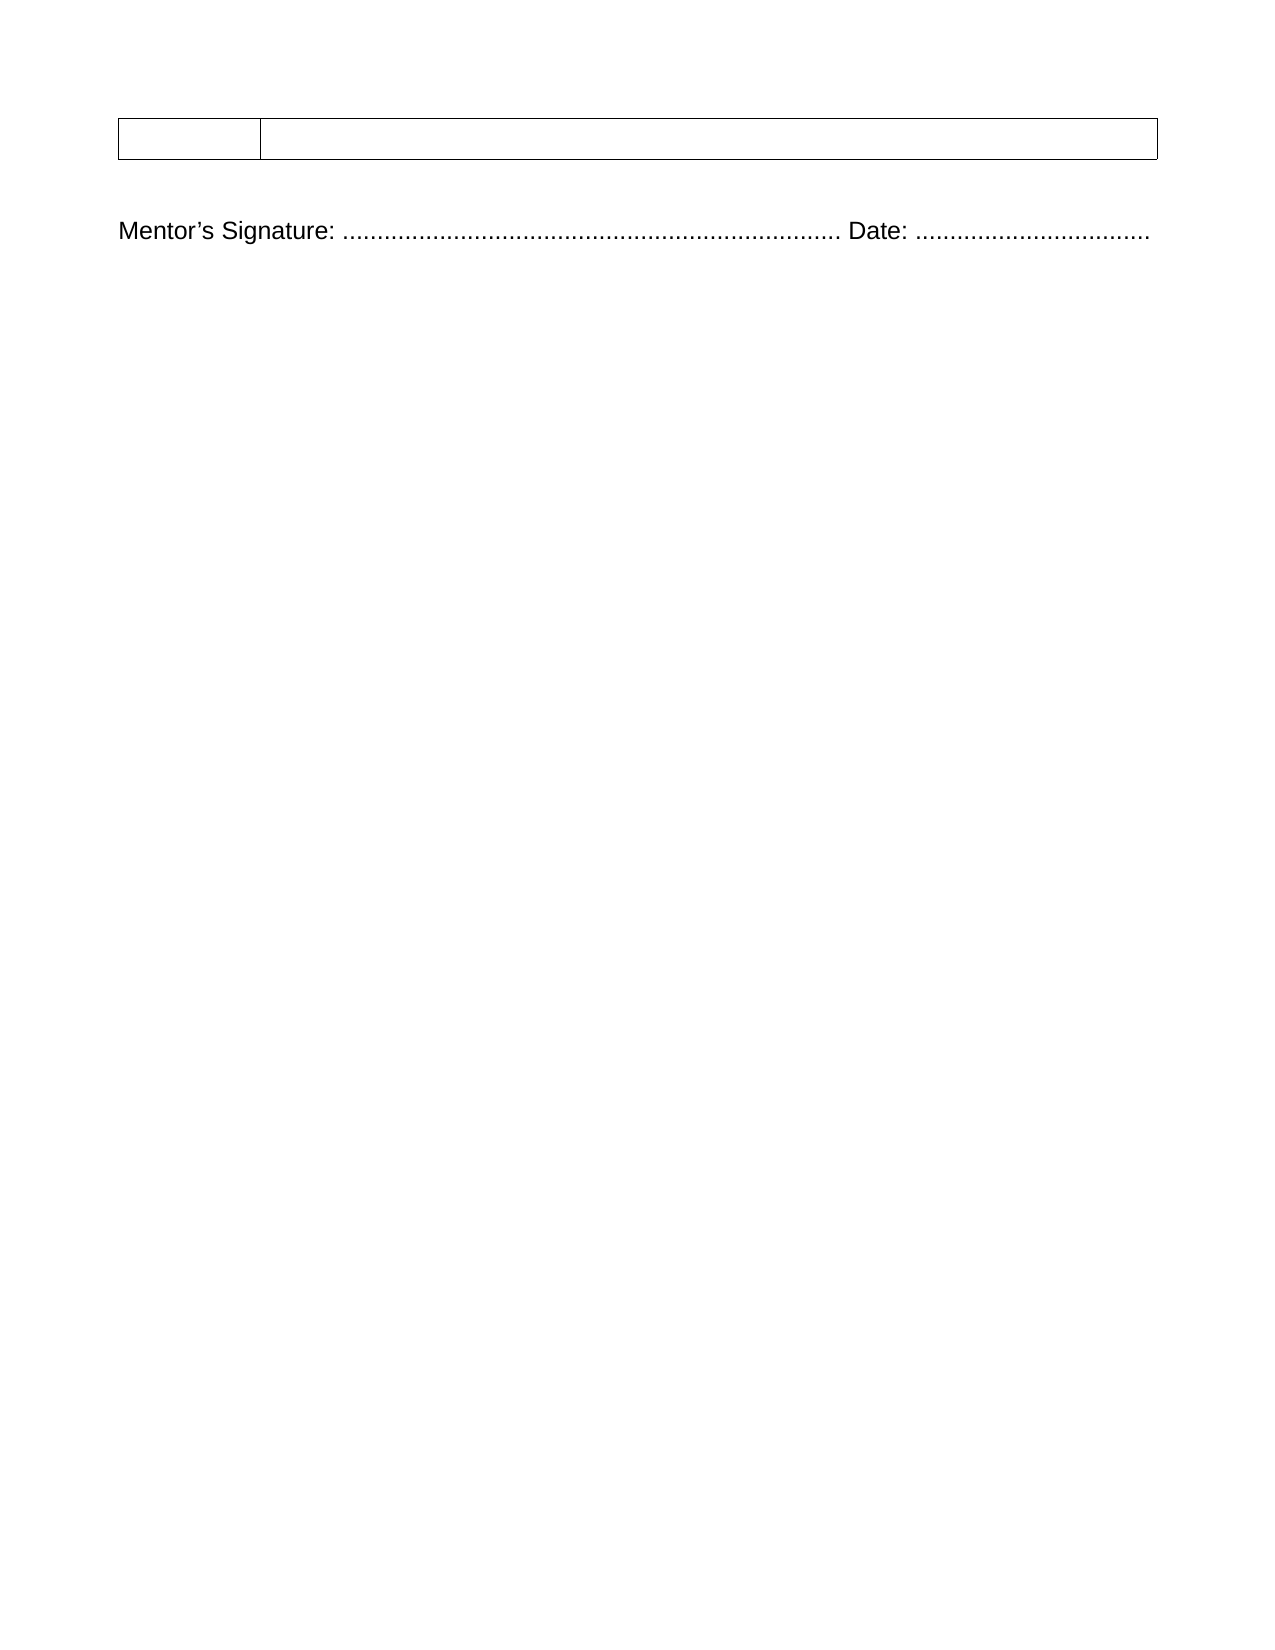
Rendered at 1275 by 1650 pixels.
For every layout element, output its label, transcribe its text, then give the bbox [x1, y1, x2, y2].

table_header [119, 119, 260, 158]
table_header [261, 119, 1157, 158]
text Mentor’s Signature: ........................................................................ Date: .................................. [118, 216, 1157, 245]
